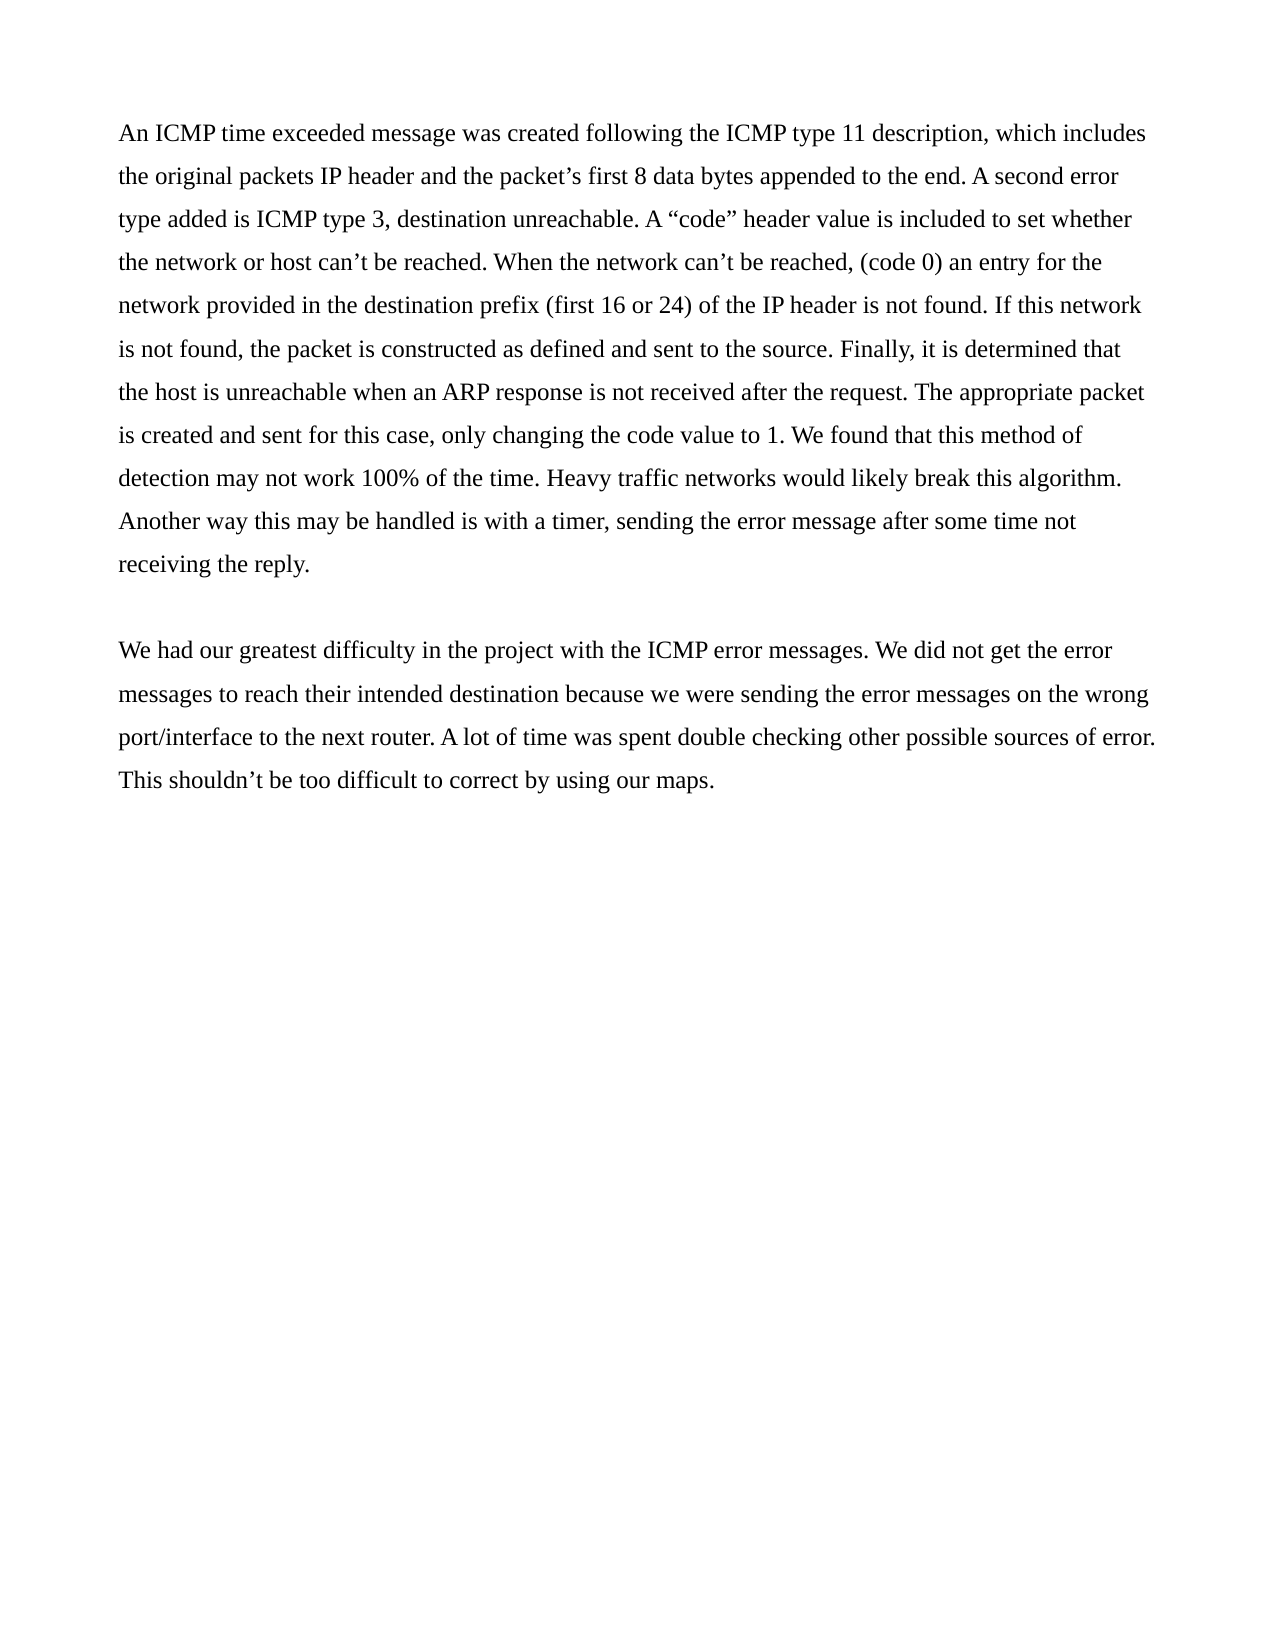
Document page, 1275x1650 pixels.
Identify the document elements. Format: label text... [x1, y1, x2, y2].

text An ICMP time exceeded message was created following the ICMP type 11 description, which includes the original packets IP header and the packet’s first 8 data bytes appended to the end. A second error type added is ICMP type 3, destination unreachable. A “code” header value is included to set whether the network or host can’t be reached. When the network can’t be reached, (code 0) an entry for the network provided in the destination prefix (first 16 or 24) of the IP header is not found. If this network is not found, the packet is constructed as defined and sent to the source. Finally, it is determined that the host is unreachable when an ARP response is not received after the request. The appropriate packet is created and sent for this case, only changing the code value to 1. We found that this method of detection may not work 100% of the time. Heavy traffic networks would likely break this algorithm. Another way this may be handled is with a timer, sending the error message after some time not receiving the reply. [118, 118, 1157, 578]
text We had our greatest difficulty in the project with the ICMP error messages. We did not get the error messages to reach their intended destination because we were sending the error messages on the wrong port/interface to the next router. A lot of time was spent double checking other possible sources of error. This shouldn’t be too difficult to correct by using our maps. [118, 636, 1157, 794]
